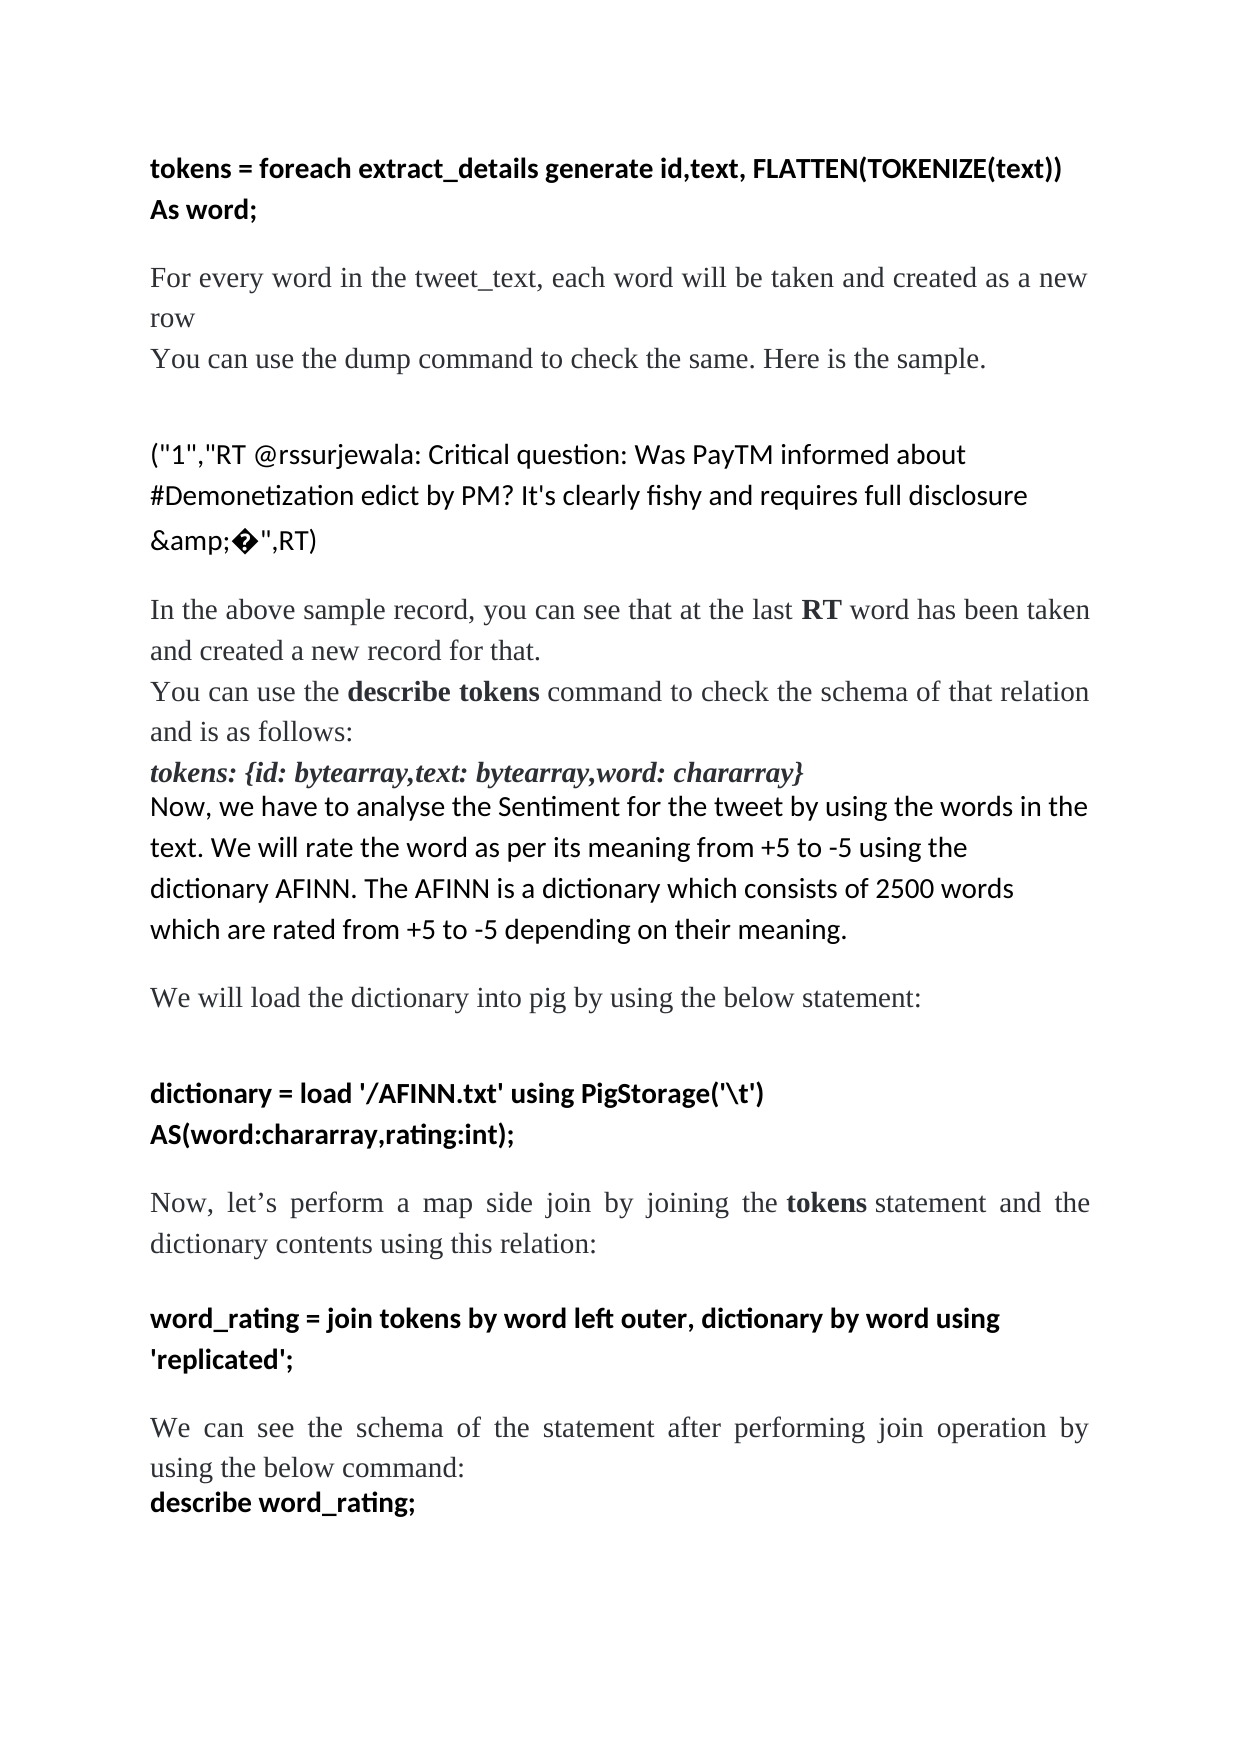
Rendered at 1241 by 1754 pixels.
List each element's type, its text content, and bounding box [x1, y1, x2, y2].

text Now, let’s perform a map side join by joining the tokens statement and the dictionary contents using this relation: [150, 1178, 1090, 1259]
text word_rating = join tokens by word left outer, dictionary by word using 'replicated'; [150, 1300, 1090, 1377]
text We can see the schema of the statement after performing join operation by using the below command: [150, 1403, 1090, 1484]
text You can use the describe tokens command to check the schema of that relation and is as follows: [150, 667, 1090, 748]
text In the above sample record, you can see that at the last RT word has been taken and created a new record for that. [150, 585, 1090, 667]
text describe word_rating; [150, 1484, 1090, 1519]
text You can use the dump command to check the same. Here is the sample. [150, 334, 1090, 374]
text tokens = foreach extract_details generate id,text, FLATTEN(TOKENIZE(text)) As word; [150, 150, 1090, 227]
text dictionary = load '/AFINN.txt' using PigStorage('\t') AS(word:chararray,rating:int); [150, 1075, 1090, 1152]
text Now, we have to analyse the Sentiment for the tweet by using the words in the text. We will rate the word as per its meaning from +5 to -5 using the dictionary AFINN. The AFINN is a dictionary which consists of 2500 words which are rated from +5 to -5 depending on their meaning. [150, 788, 1090, 947]
text We will load the dictionary into pig by using the below statement: [150, 973, 1090, 1014]
text For every word in the tweet_text, each word will be taken and created as a new row [150, 253, 1090, 334]
text tokens: {id: bytearray,text: bytearray,word: chararray} [150, 748, 1090, 788]
text ("1","RT @rssurjewala: Critical question: Was PayTM informed about #Demonetization edict by PM? It's clearly fishy and requires full disclosure &amp;�",RT) [150, 436, 1090, 558]
